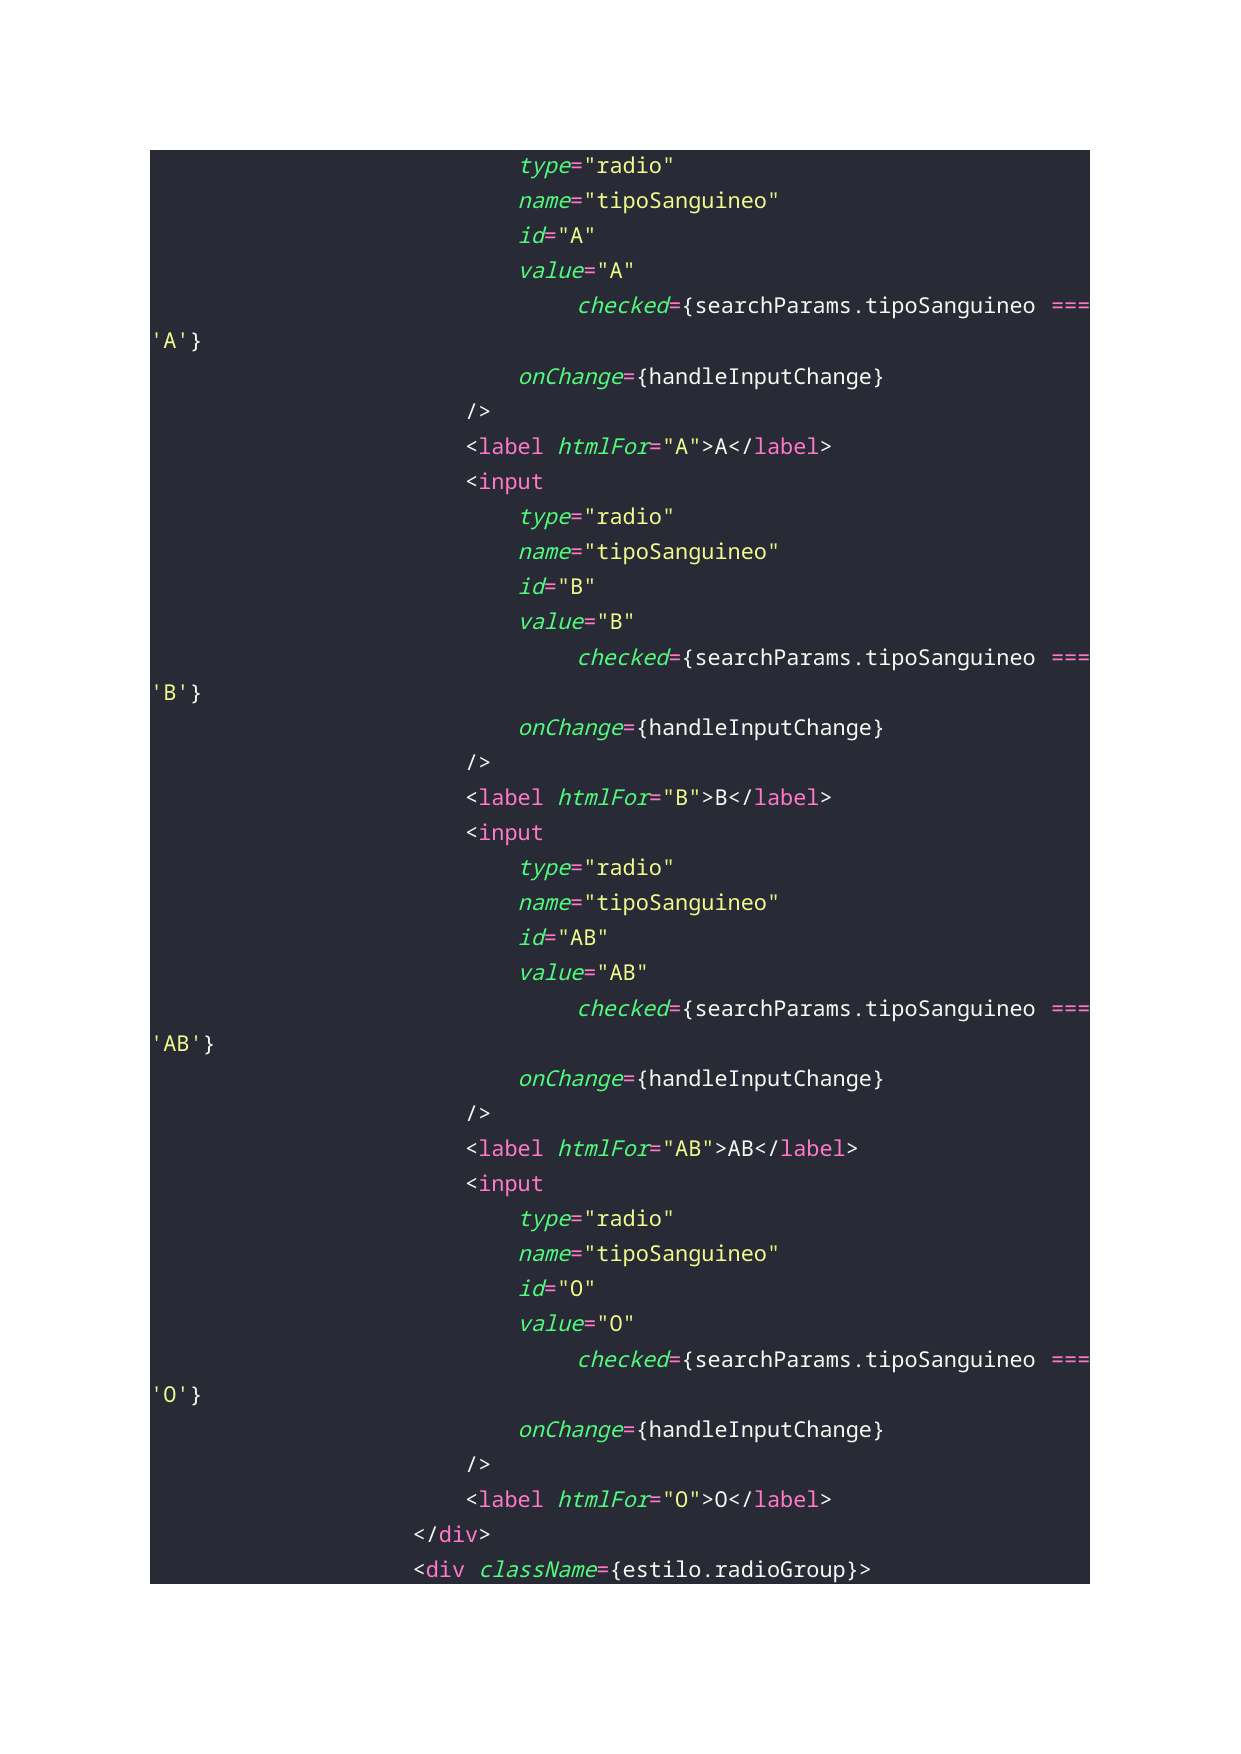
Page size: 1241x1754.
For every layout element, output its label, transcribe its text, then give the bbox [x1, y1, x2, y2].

text onChange={handleInputChange} [150, 361, 1090, 390]
text <label htmlFor="A">A</label> [150, 431, 1090, 461]
text type="radio" [150, 150, 1090, 180]
text onChange={handleInputChange} [150, 1063, 1090, 1092]
text value="AB" [150, 957, 1090, 987]
text checked={searchParams.tipoSanguineo === 'A'} [150, 290, 1090, 355]
text /> [150, 396, 1090, 426]
text <label htmlFor="B">B</label> [150, 782, 1090, 812]
text <input [150, 1168, 1090, 1198]
text value="O" [150, 1308, 1090, 1338]
text /> [150, 747, 1090, 777]
text /> [150, 1449, 1090, 1479]
text name="tipoSanguineo" [150, 887, 1090, 917]
text name="tipoSanguineo" [150, 536, 1090, 566]
text value="B" [150, 606, 1090, 636]
text /> [150, 1098, 1090, 1128]
text type="radio" [150, 501, 1090, 531]
text id="B" [150, 571, 1090, 601]
text id="A" [150, 220, 1090, 250]
text </div> [150, 1519, 1090, 1549]
text type="radio" [150, 1203, 1090, 1233]
text name="tipoSanguineo" [150, 185, 1090, 215]
text name="tipoSanguineo" [150, 1238, 1090, 1268]
text checked={searchParams.tipoSanguineo === 'B'} [150, 641, 1090, 706]
text value="A" [150, 255, 1090, 285]
text checked={searchParams.tipoSanguineo === 'AB'} [150, 992, 1090, 1057]
text <label htmlFor="AB">AB</label> [150, 1133, 1090, 1163]
text onChange={handleInputChange} [150, 712, 1090, 741]
text id="AB" [150, 922, 1090, 952]
text <input [150, 466, 1090, 496]
text checked={searchParams.tipoSanguineo === 'O'} [150, 1343, 1090, 1408]
text <input [150, 817, 1090, 847]
text <label htmlFor="O">O</label> [150, 1484, 1090, 1514]
text <div className={estilo.radioGroup}> [150, 1554, 1090, 1584]
text onChange={handleInputChange} [150, 1414, 1090, 1443]
text type="radio" [150, 852, 1090, 882]
text id="O" [150, 1273, 1090, 1303]
